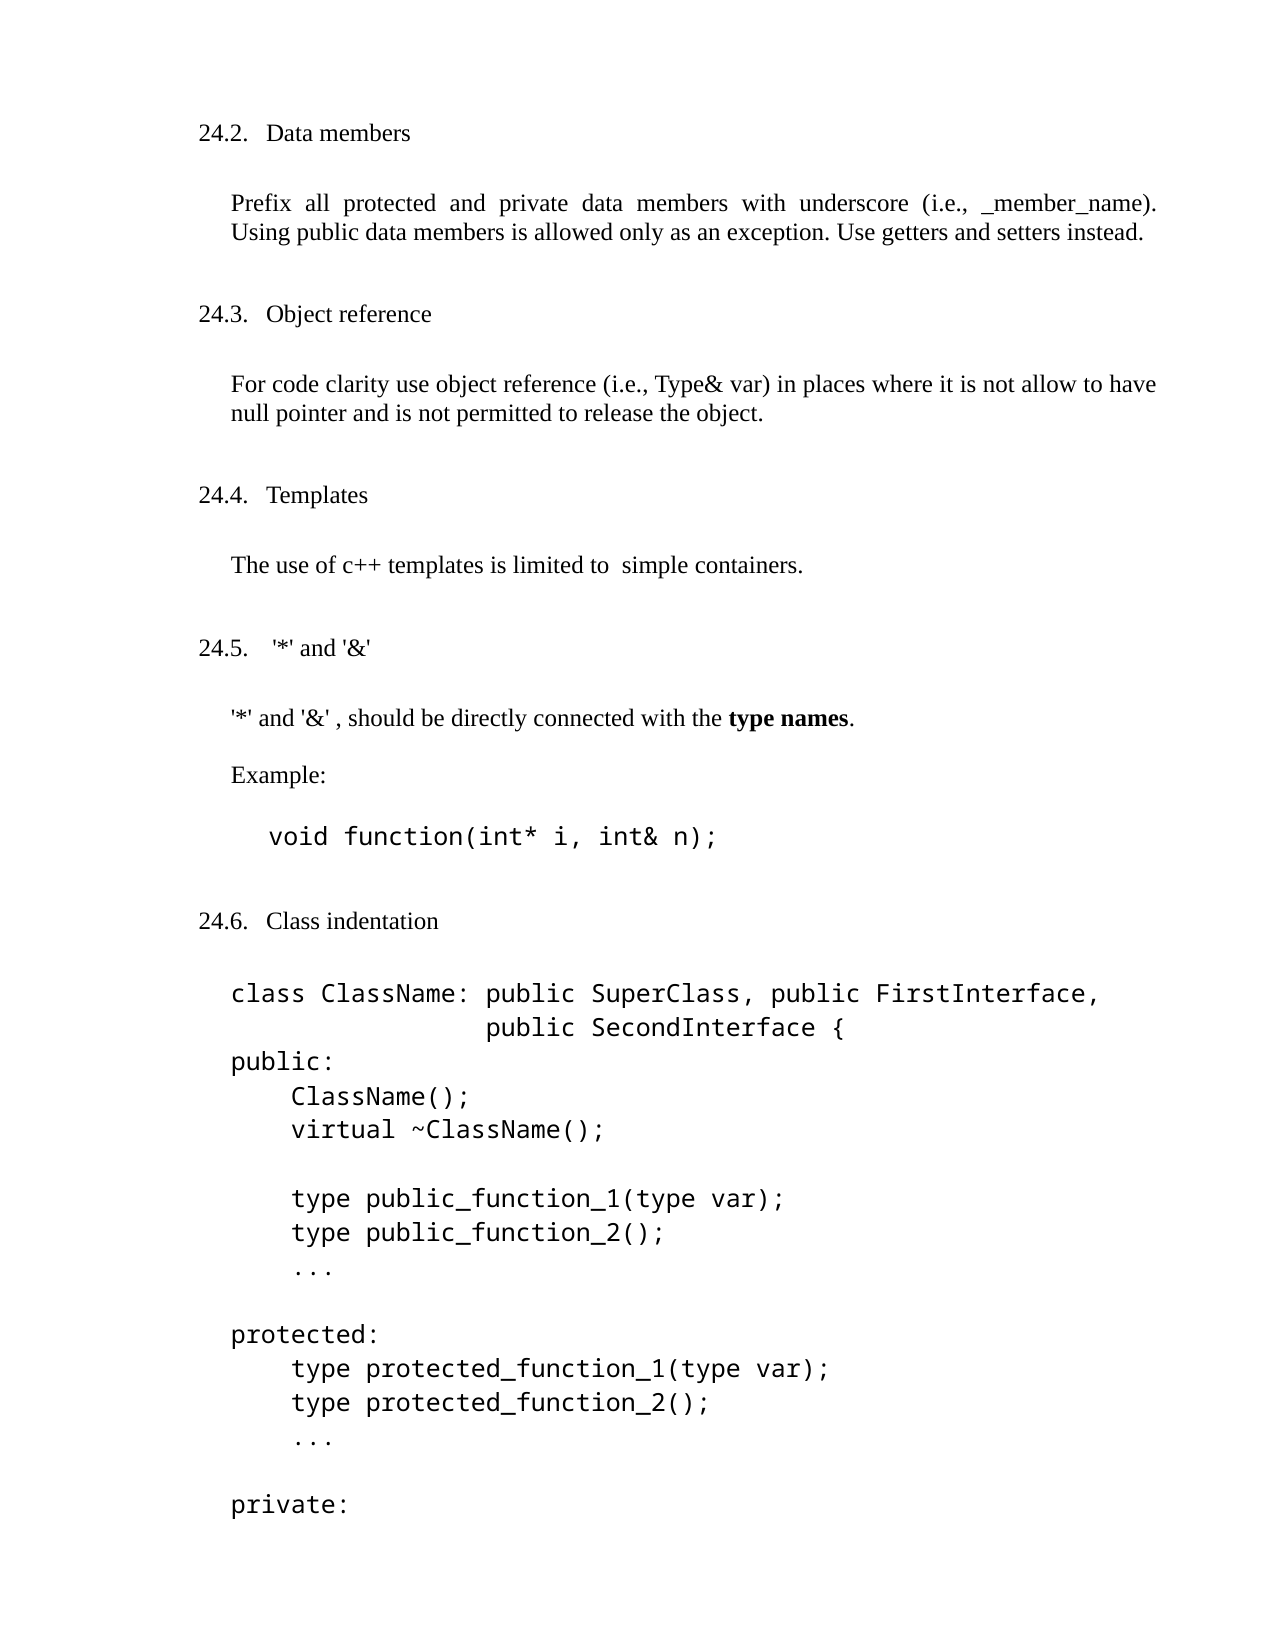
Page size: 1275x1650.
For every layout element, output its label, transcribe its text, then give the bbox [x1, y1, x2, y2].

list private: [193, 1487, 1157, 1521]
list class ClassName: public SuperClass, public FirstInterface, [193, 976, 1157, 1010]
list ... [193, 1248, 1157, 1282]
subtitle Class indentation [192, 906, 1157, 935]
list '*' and '&' , should be directly connected with the type names. [193, 703, 1157, 732]
subtitle Templates [192, 481, 1157, 509]
list public SecondInterface { [193, 1010, 1157, 1044]
list Prefix all protected and private data members with underscore (i.e., _member_name). Using public data members is allowed only as an exception. Use getters and setters instead. [193, 188, 1157, 246]
list The use of c++ templates is limited to simple containers. [193, 551, 1157, 579]
list ClassName(); [193, 1078, 1157, 1112]
list ... [193, 1419, 1157, 1453]
list type public_function_1(type var); [193, 1180, 1157, 1214]
subtitle '*' and '&' [192, 633, 1157, 662]
list For code clarity use object reference (i.e., Type& var) in places where it is not allow to have null pointer and is not permitted to release the object. [193, 369, 1157, 427]
list protected: [193, 1317, 1157, 1351]
list type protected_function_1(type var); [193, 1351, 1157, 1385]
list type protected_function_2(); [193, 1385, 1157, 1419]
list void function(int* i, int& n); [231, 818, 1157, 852]
list Example: [193, 761, 1157, 789]
subtitle Data members [192, 118, 1157, 147]
list type public_function_2(); [193, 1214, 1157, 1248]
subtitle Object reference [192, 299, 1157, 328]
list virtual ~ClassName(); [193, 1112, 1157, 1146]
list public: [193, 1044, 1157, 1078]
